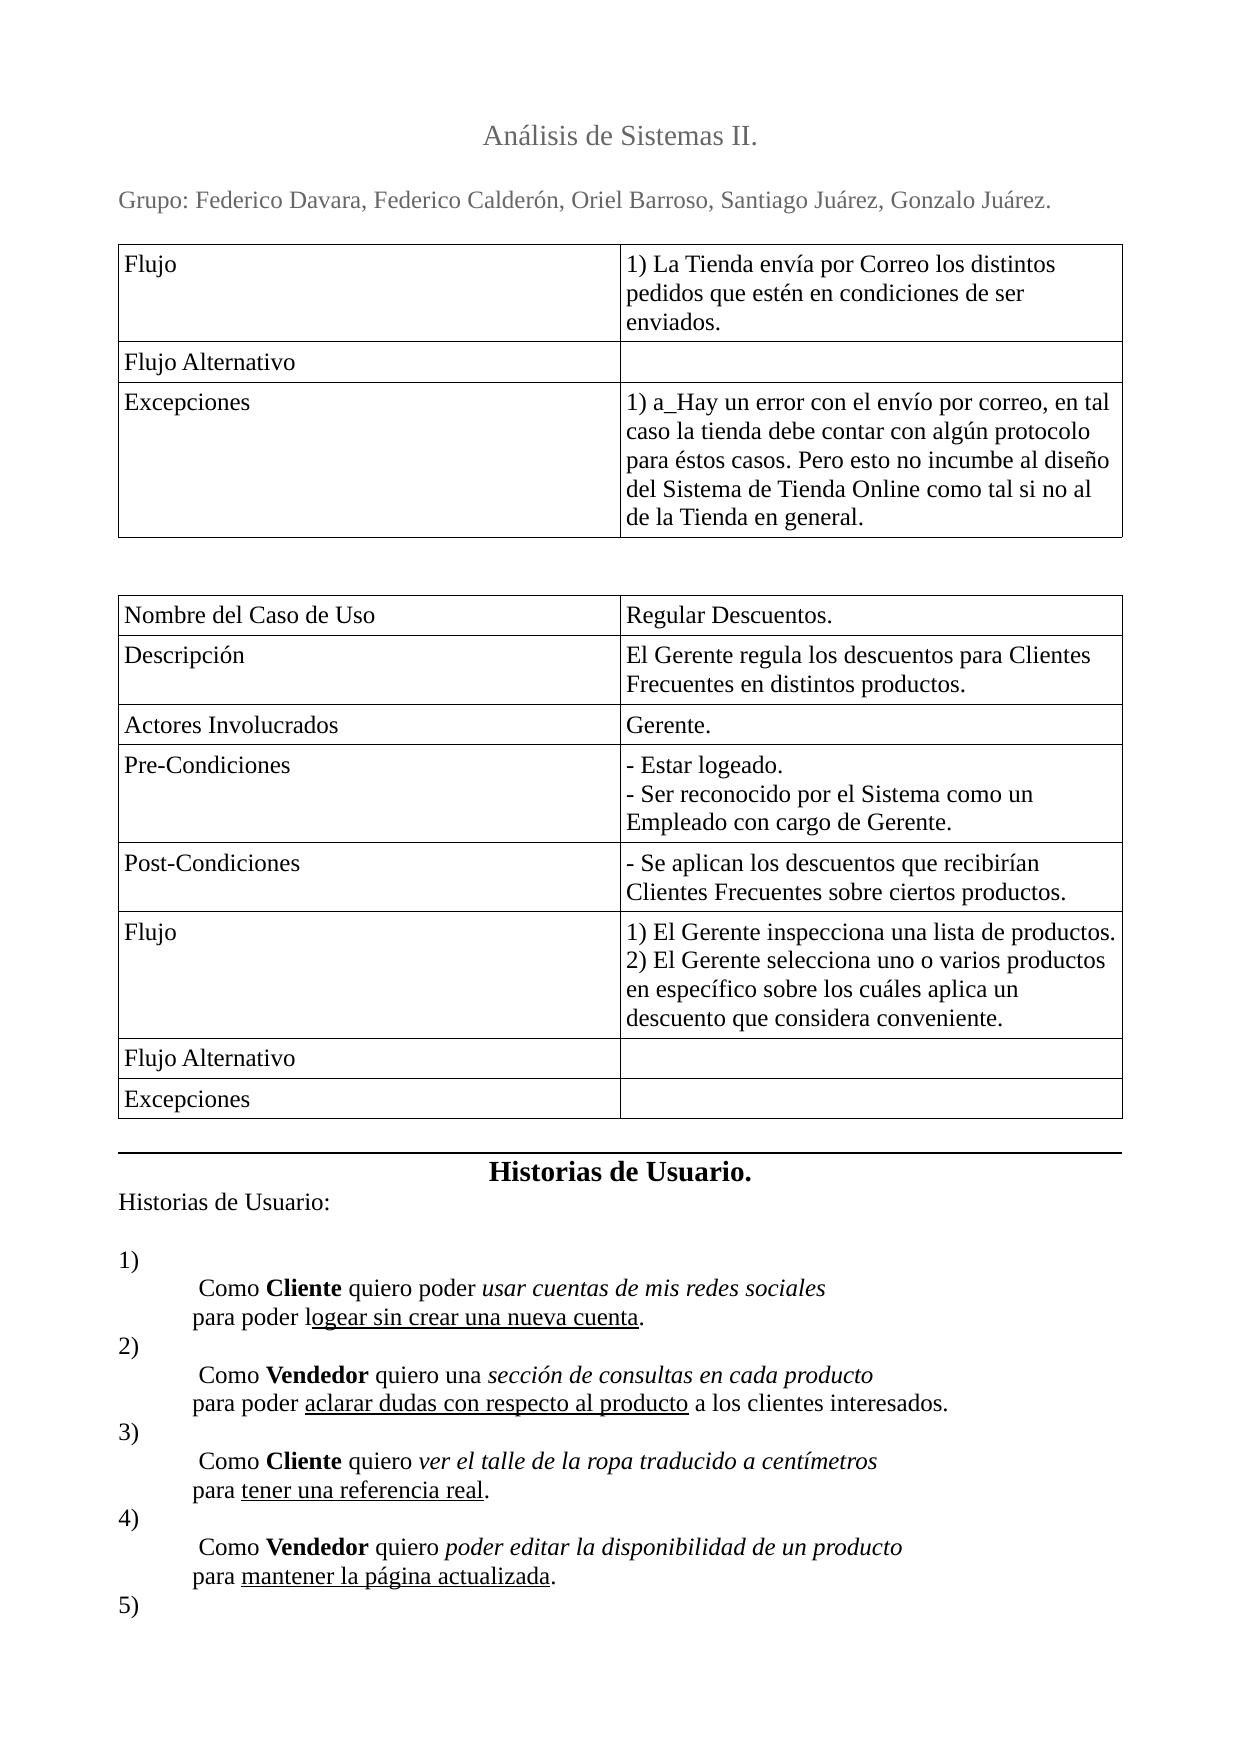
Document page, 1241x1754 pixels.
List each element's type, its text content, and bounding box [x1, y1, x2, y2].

table_cell Post-Condiciones [119, 843, 620, 911]
table_cell 1) El Gerente inspecciona una lista de productos. 2) El Gerente selecciona uno o varios productos en específico sobre los cuáles aplica un descuento que considera conveniente. [621, 912, 1122, 1038]
text Como Vendedor quiero poder editar la disponibilidad de un producto [118, 1532, 1122, 1561]
table_header Nombre del Caso de Uso [119, 596, 620, 635]
text Como Cliente quiero ver el talle de la ropa traducido a centímetros [118, 1446, 1122, 1475]
text para poder aclarar dudas con respecto al producto a los clientes interesados. [118, 1388, 1122, 1417]
text Como Vendedor quiero una sección de consultas en cada producto [118, 1360, 1122, 1388]
text 2) [118, 1331, 1122, 1360]
text para tener una referencia real. [118, 1475, 1122, 1503]
text 5) [118, 1590, 1122, 1618]
text Como Cliente quiero poder usar cuentas de mis redes sociales [118, 1273, 1122, 1302]
text Historias de Usuario. [118, 1154, 1122, 1187]
table_cell 1) La Tienda envía por Correo los distintos pedidos que estén en condiciones de ser enviados. [621, 245, 1122, 341]
table_cell Excepciones [119, 383, 620, 537]
table_cell - Estar logeado. - Ser reconocido por el Sistema como un Empleado con cargo de Gerente. [621, 745, 1122, 842]
text 1) [118, 1245, 1122, 1273]
table_cell Descripción [119, 636, 620, 704]
text Historias de Usuario: [118, 1187, 1122, 1216]
table_header Regular Descuentos. [621, 596, 1122, 635]
table_cell Flujo Alternativo [119, 342, 620, 382]
table_cell [621, 1079, 1122, 1118]
table_cell [621, 342, 1122, 382]
table_cell Gerente. [621, 705, 1122, 744]
table_cell - Se aplican los descuentos que recibirían Clientes Frecuentes sobre ciertos productos. [621, 843, 1122, 911]
text 4) [118, 1503, 1122, 1532]
table_cell Excepciones [119, 1079, 620, 1118]
text para mantener la página actualizada. [118, 1561, 1122, 1590]
table_cell Flujo [119, 912, 620, 1038]
table_cell Pre-Condiciones [119, 745, 620, 842]
text 3) [118, 1417, 1122, 1446]
table_cell El Gerente regula los descuentos para Clientes Frecuentes en distintos productos. [621, 636, 1122, 704]
table_cell [621, 1039, 1122, 1078]
table_cell Flujo Alternativo [119, 1039, 620, 1078]
table_cell Flujo [119, 245, 620, 341]
table_cell Actores Involucrados [119, 705, 620, 744]
table_cell 1) a_Hay un error con el envío por correo, en tal caso la tienda debe contar con algún protocolo para éstos casos. Pero esto no incumbe al diseño del Sistema de Tienda Online como tal si no al de la Tienda en general. [621, 383, 1122, 537]
text para poder logear sin crear una nueva cuenta. [118, 1302, 1122, 1331]
